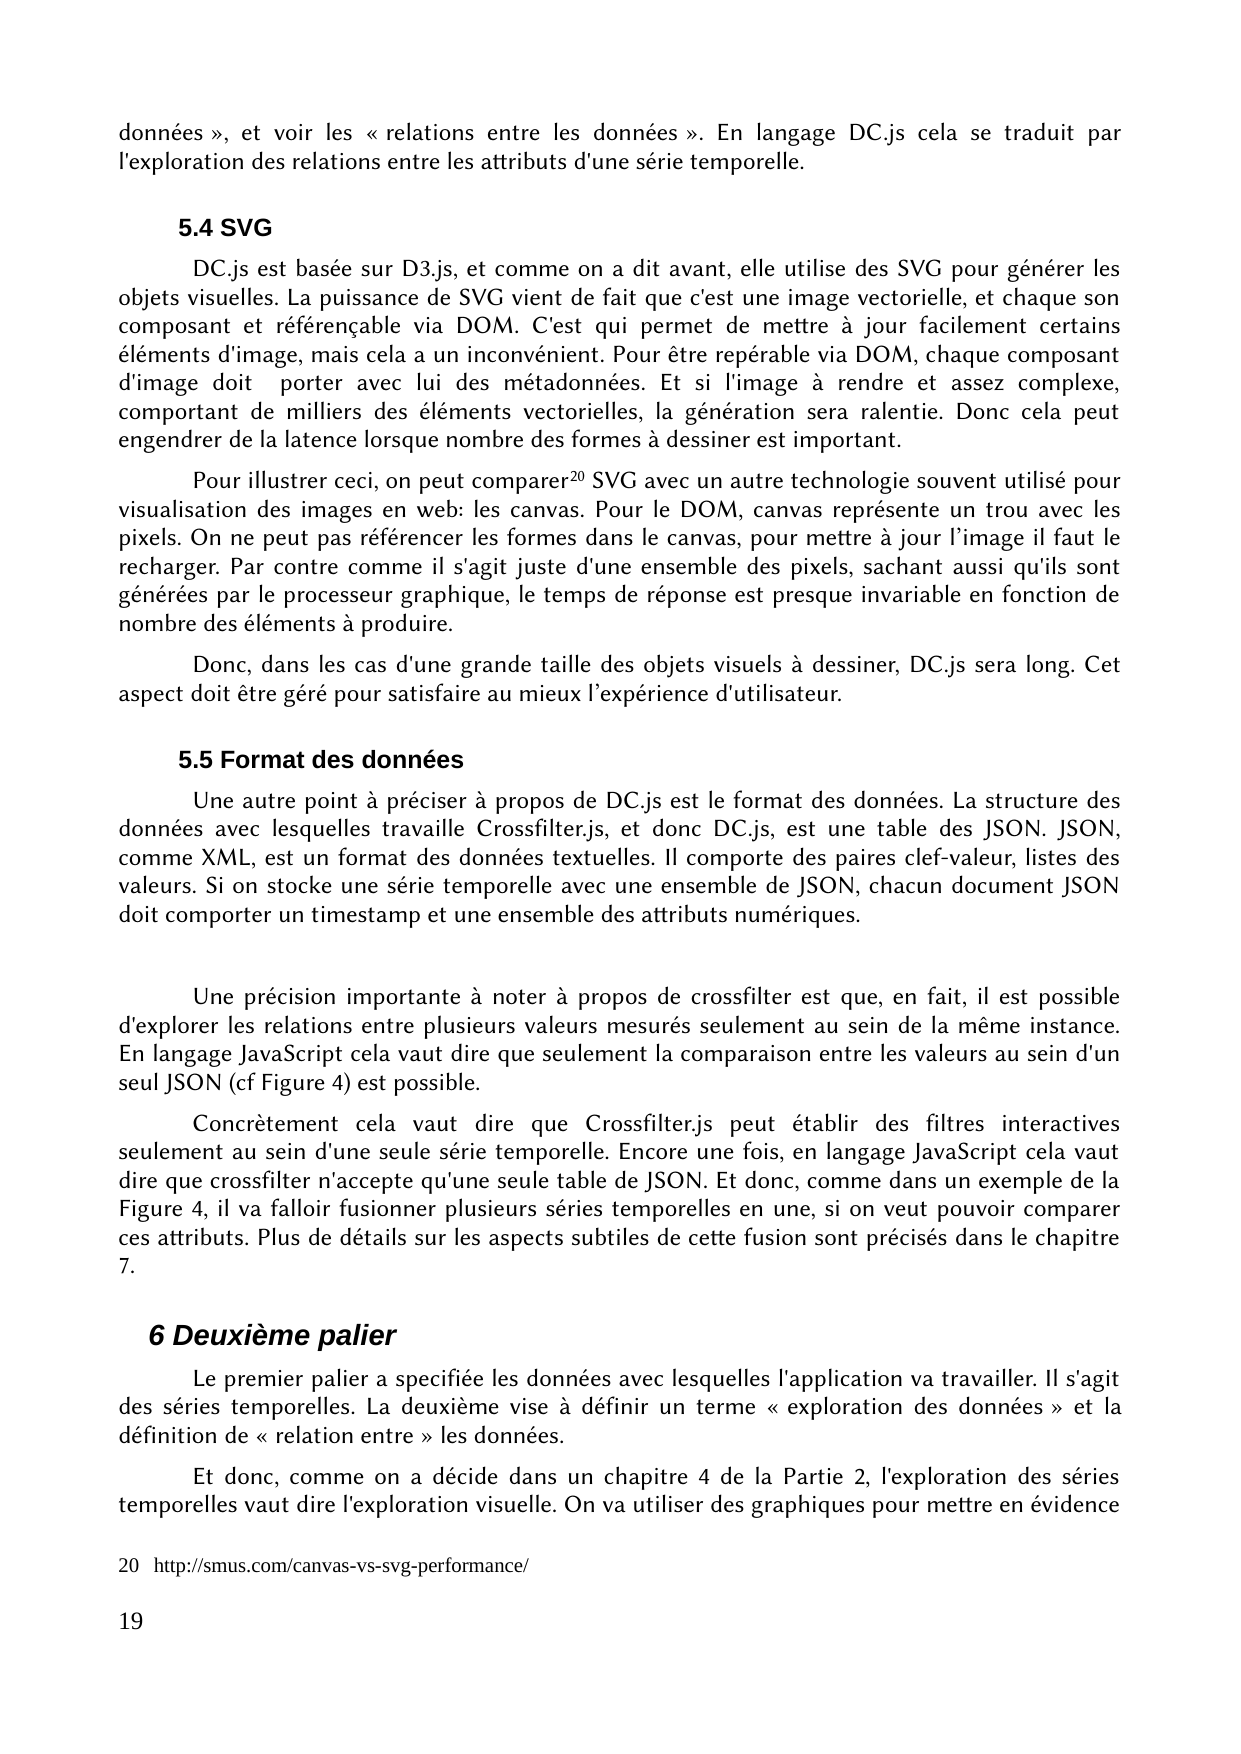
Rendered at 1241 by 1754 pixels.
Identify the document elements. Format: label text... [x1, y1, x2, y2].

text http://smus.com/canvas-vs-svg-performance/ [118, 1553, 1122, 1577]
text DC.js est basée sur D3.js, et comme on a dit avant, elle utilise des SVG pour générer les objets visuelles. La puissance de SVG vient de fait que c'est une image vectorielle, et chaque son composant et référençable via DOM. C'est qui permet de mettre à jour facilement certains éléments d'image, mais cela a un inconvénient. Pour être repérable via DOM, chaque composant d'image doit porter avec lui des métadonnées. Et si l'image à rendre et assez complexe, comportant de milliers des éléments vectorielles, la génération sera ralentie. Donc cela peut engendrer de la latence lorsque nombre des formes à dessiner est important. [118, 254, 1122, 454]
text Une autre point à préciser à propos de DC.js est le format des données. La structure des données avec lesquelles travaille Crossfilter.js, et donc DC.js, est une table des JSON. JSON, comme XML, est un format des données textuelles. Il comporte des paires clef-valeur, listes des valeurs. Si on stocke une série temporelle avec une ensemble de JSON, chacun document JSON doit comporter un timestamp et une ensemble des attributs numériques. [118, 786, 1122, 928]
text données », et voir les « relations entre les données ». En langage DC.js cela se traduit par l'exploration des relations entre les attributs d'une série temporelle. [118, 118, 1122, 175]
subtitle Deuxième palier [118, 1317, 1122, 1351]
subtitle SVG [118, 213, 1122, 241]
text Le premier palier a specifiée les données avec lesquelles l'application va travailler. Il s'agit des séries temporelles. La deuxième vise à définir un terme « exploration des données » et la définition de « relation entre » les données. [118, 1363, 1122, 1449]
text Concrètement cela vaut dire que Crossfilter.js peut établir des filtres interactives seulement au sein d'une seule série temporelle. Encore une fois, en langage JavaScript cela vaut dire que crossfilter n'accepte qu'une seule table de JSON. Et donc, comme dans un exemple de la Figure 4, il va falloir fusionner plusieurs séries temporelles en une, si on veut pouvoir comparer ces attributs. Plus de détails sur les aspects subtiles de cette fusion sont précisés dans le chapitre 7. [118, 1109, 1122, 1280]
text Une précision importante à noter à propos de crossfilter est que, en fait, il est possible d'explorer les relations entre plusieurs valeurs mesurés seulement au sein de la même instance. En langage JavaScript cela vaut dire que seulement la comparaison entre les valeurs au sein d'un seul JSON (cf Figure 4) est possible. [118, 982, 1122, 1096]
text Et donc, comme on a décide dans un chapitre 4 de la Partie 2, l'exploration des séries temporelles vaut dire l'exploration visuelle. On va utiliser des graphiques pour mettre en évidence [118, 1462, 1122, 1519]
text Donc, dans les cas d'une grande taille des objets visuels à dessiner, DC.js sera long. Cet aspect doit être géré pour satisfaire au mieux l’expérience d'utilisateur. [118, 650, 1122, 707]
text Pour illustrer ceci, on peut comparer SVG avec un autre technologie souvent utilisé pour visualisation des images en web: les canvas. Pour le DOM, canvas représente un trou avec les pixels. On ne peut pas référencer les formes dans le canvas, pour mettre à jour l’image il faut le recharger. Par contre comme il s'agit juste d'une ensemble des pixels, sachant aussi qu'ils sont générées par le processeur graphique, le temps de réponse est presque invariable en fonction de nombre des éléments à produire. [118, 466, 1122, 637]
subtitle Format des données [118, 744, 1122, 773]
